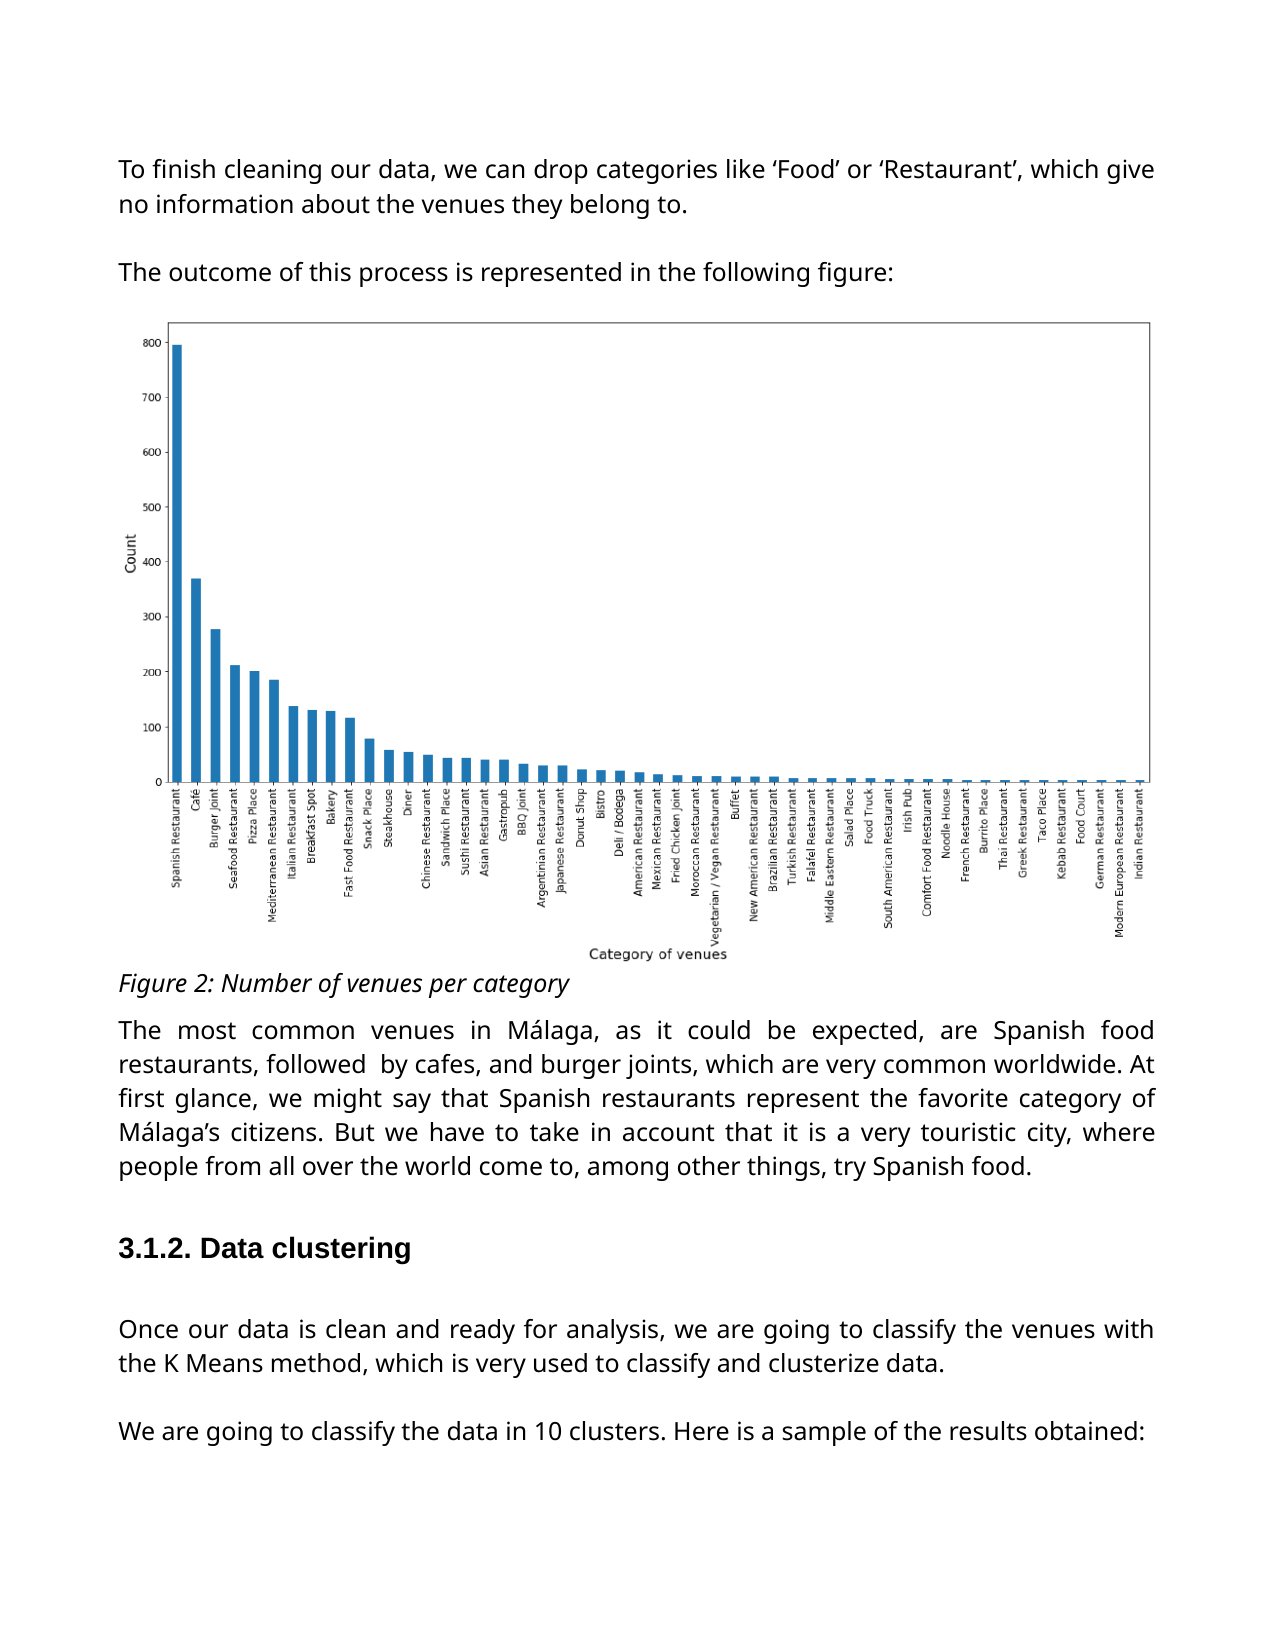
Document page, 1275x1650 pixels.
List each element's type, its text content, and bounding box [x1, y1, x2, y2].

subtitle 3.1.2. Data clustering [118, 1231, 1157, 1265]
picture [118, 322, 1157, 966]
text To finish cleaning our data, we can drop categories like ‘Food’ or ‘Restaurant’, which give no information about the venues they belong to. [118, 152, 1157, 220]
text Figure 2: Number of venues per category [118, 966, 1157, 1000]
text We are going to classify the data in 10 clusters. Here is a sample of the results obtained: [118, 1414, 1157, 1448]
text The most common venues in Málaga, as it could be expected, are Spanish food restaurants, followed by cafes, and burger joints, which are very common worldwide. At first glance, we might say that Spanish restaurants represent the favorite category of Málaga’s citizens. But we have to take in account that it is a very touristic city, where people from all over the world come to, among other things, try Spanish food. [118, 1012, 1157, 1183]
text Once our data is clean and ready for analysis, we are going to classify the venues with the K Means method, which is very used to classify and clusterize data. [118, 1312, 1157, 1380]
text The outcome of this process is represented in the following figure: [118, 254, 1157, 288]
